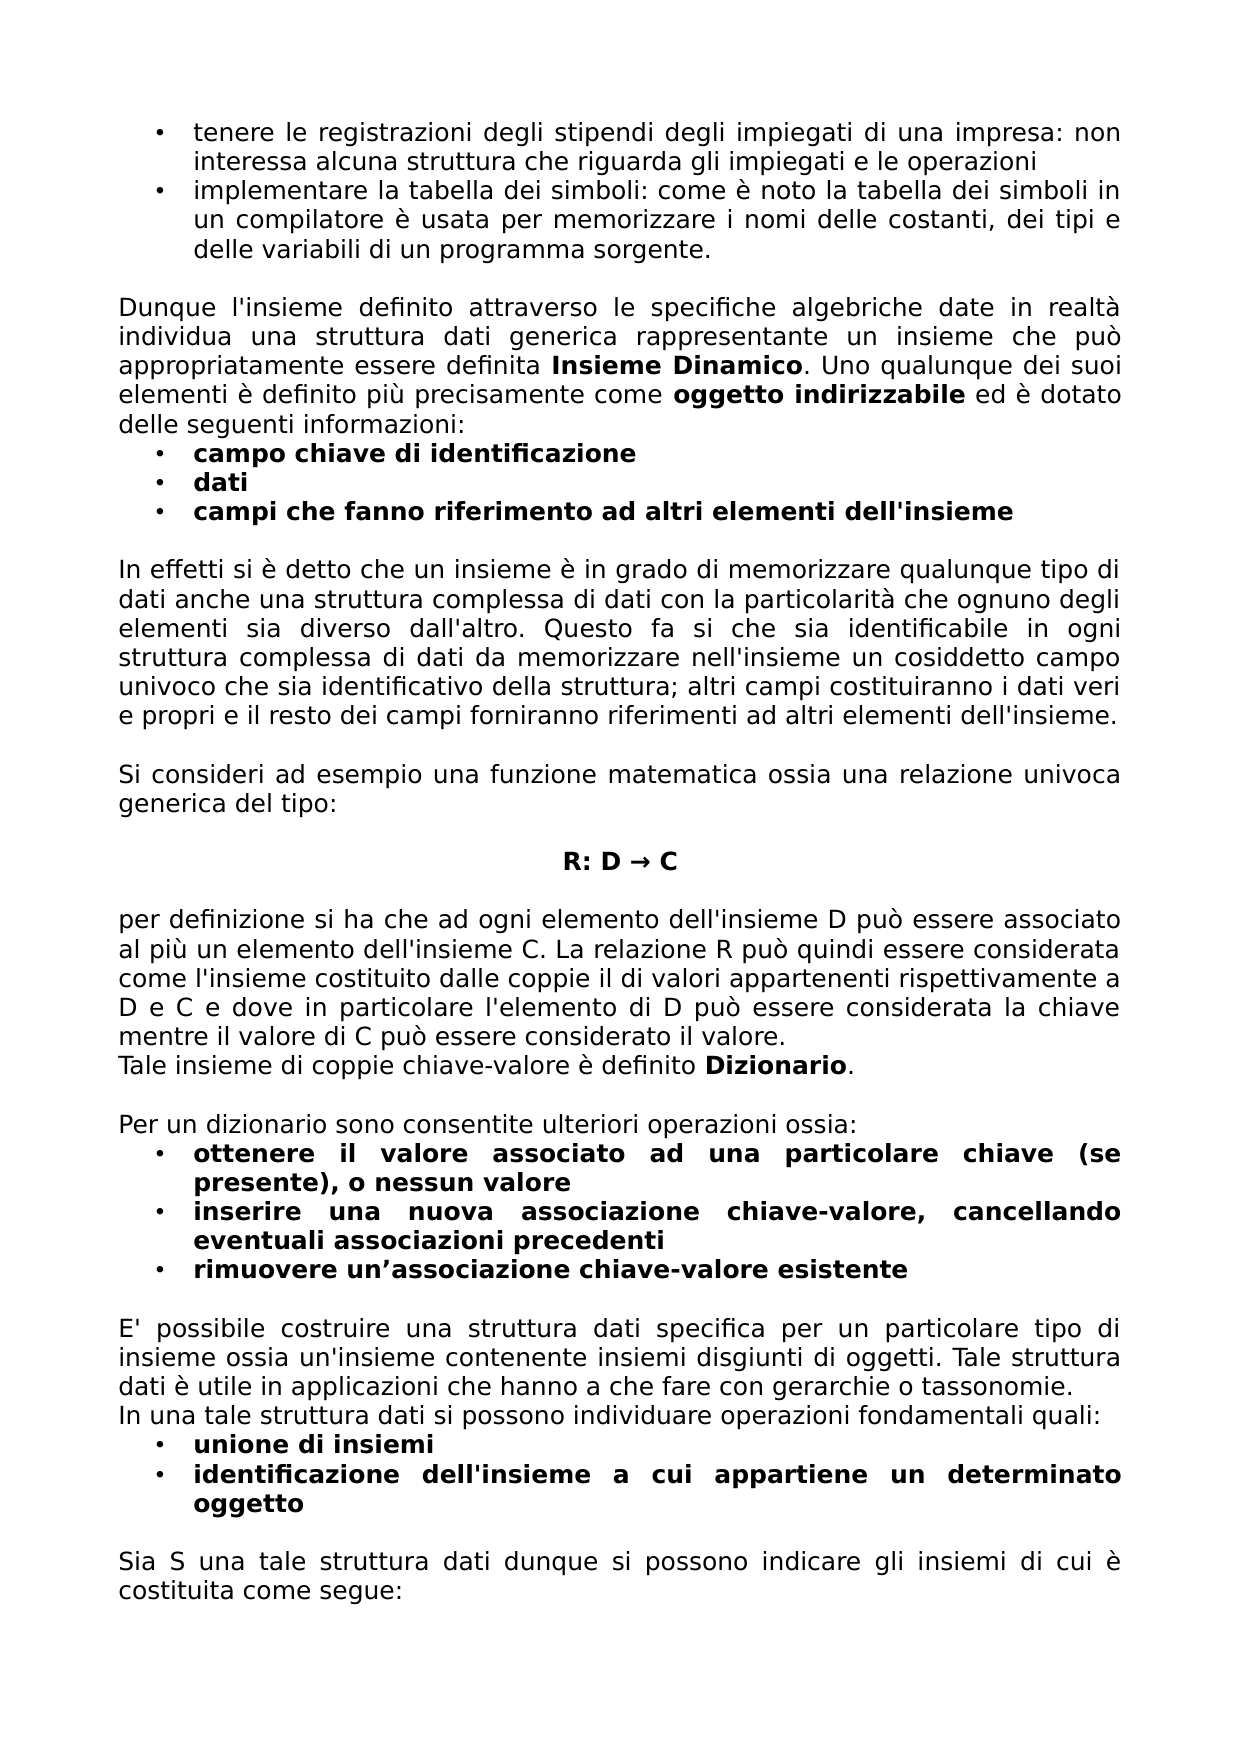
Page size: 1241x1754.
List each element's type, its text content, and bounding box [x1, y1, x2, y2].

text R: D → C [118, 847, 1122, 876]
list implementare la tabella dei simboli: come è noto la tabella dei simboli in un compilatore è usata per memorizzare i nomi delle costanti, dei tipi e delle variabili di un programma sorgente. [156, 176, 1122, 264]
list unione di insiemi [156, 1431, 1122, 1460]
list campi che fanno riferimento ad altri elementi dell'insieme [156, 497, 1122, 526]
text In effetti si è detto che un insieme è in grado di memorizzare qualunque tipo di dati anche una struttura complessa di dati con la particolarità che ognuno degli elementi sia diverso dall'altro. Questo fa si che sia identificabile in ogni struttura complessa di dati da memorizzare nell'insieme un cosiddetto campo univoco che sia identificativo della struttura; altri campi costituiranno i dati veri e propri e il resto dei campi forniranno riferimenti ad altri elementi dell'insieme. [118, 556, 1122, 731]
list identificazione dell'insieme a cui appartiene un determinato oggetto [156, 1460, 1122, 1518]
text Si consideri ad esempio una funzione matematica ossia una relazione univoca generica del tipo: [118, 760, 1122, 818]
list dati [156, 468, 1122, 497]
list rimuovere un’associazione chiave-valore esistente [156, 1256, 1122, 1285]
text E' possibile costruire una struttura dati specifica per un particolare tipo di insieme ossia un'insieme contenente insiemi disgiunti di oggetti. Tale struttura dati è utile in applicazioni che hanno a che fare con gerarchie o tassonomie. [118, 1314, 1122, 1401]
text Per un dizionario sono consentite ulteriori operazioni ossia: [118, 1110, 1122, 1139]
text Sia S una tale struttura dati dunque si possono indicare gli insiemi di cui è costituita come segue: [118, 1547, 1122, 1606]
text Dunque l'insieme definito attraverso le specifiche algebriche date in realtà individua una struttura dati generica rappresentante un insieme che può appropriatamente essere definita Insieme Dinamico. Uno qualunque dei suoi elementi è definito più precisamente come oggetto indirizzabile ed è dotato delle seguenti informazioni: [118, 293, 1122, 439]
list tenere le registrazioni degli stipendi degli impiegati di una impresa: non interessa alcuna struttura che riguarda gli impiegati e le operazioni [156, 118, 1122, 176]
text In una tale struttura dati si possono individuare operazioni fondamentali quali: [118, 1401, 1122, 1431]
text Tale insieme di coppie chiave-valore è definito Dizionario. [118, 1051, 1122, 1081]
list ottenere il valore associato ad una particolare chiave (se presente), o nessun valore [156, 1139, 1122, 1197]
list inserire una nuova associazione chiave-valore, cancellando eventuali associazioni precedenti [156, 1197, 1122, 1256]
text per definizione si ha che ad ogni elemento dell'insieme D può essere associato al più un elemento dell'insieme C. La relazione R può quindi essere considerata come l'insieme costituito dalle coppie il di valori appartenenti rispettivamente a D e C e dove in particolare l'elemento di D può essere considerata la chiave mentre il valore di C può essere considerato il valore. [118, 906, 1122, 1051]
list campo chiave di identificazione [156, 439, 1122, 468]
